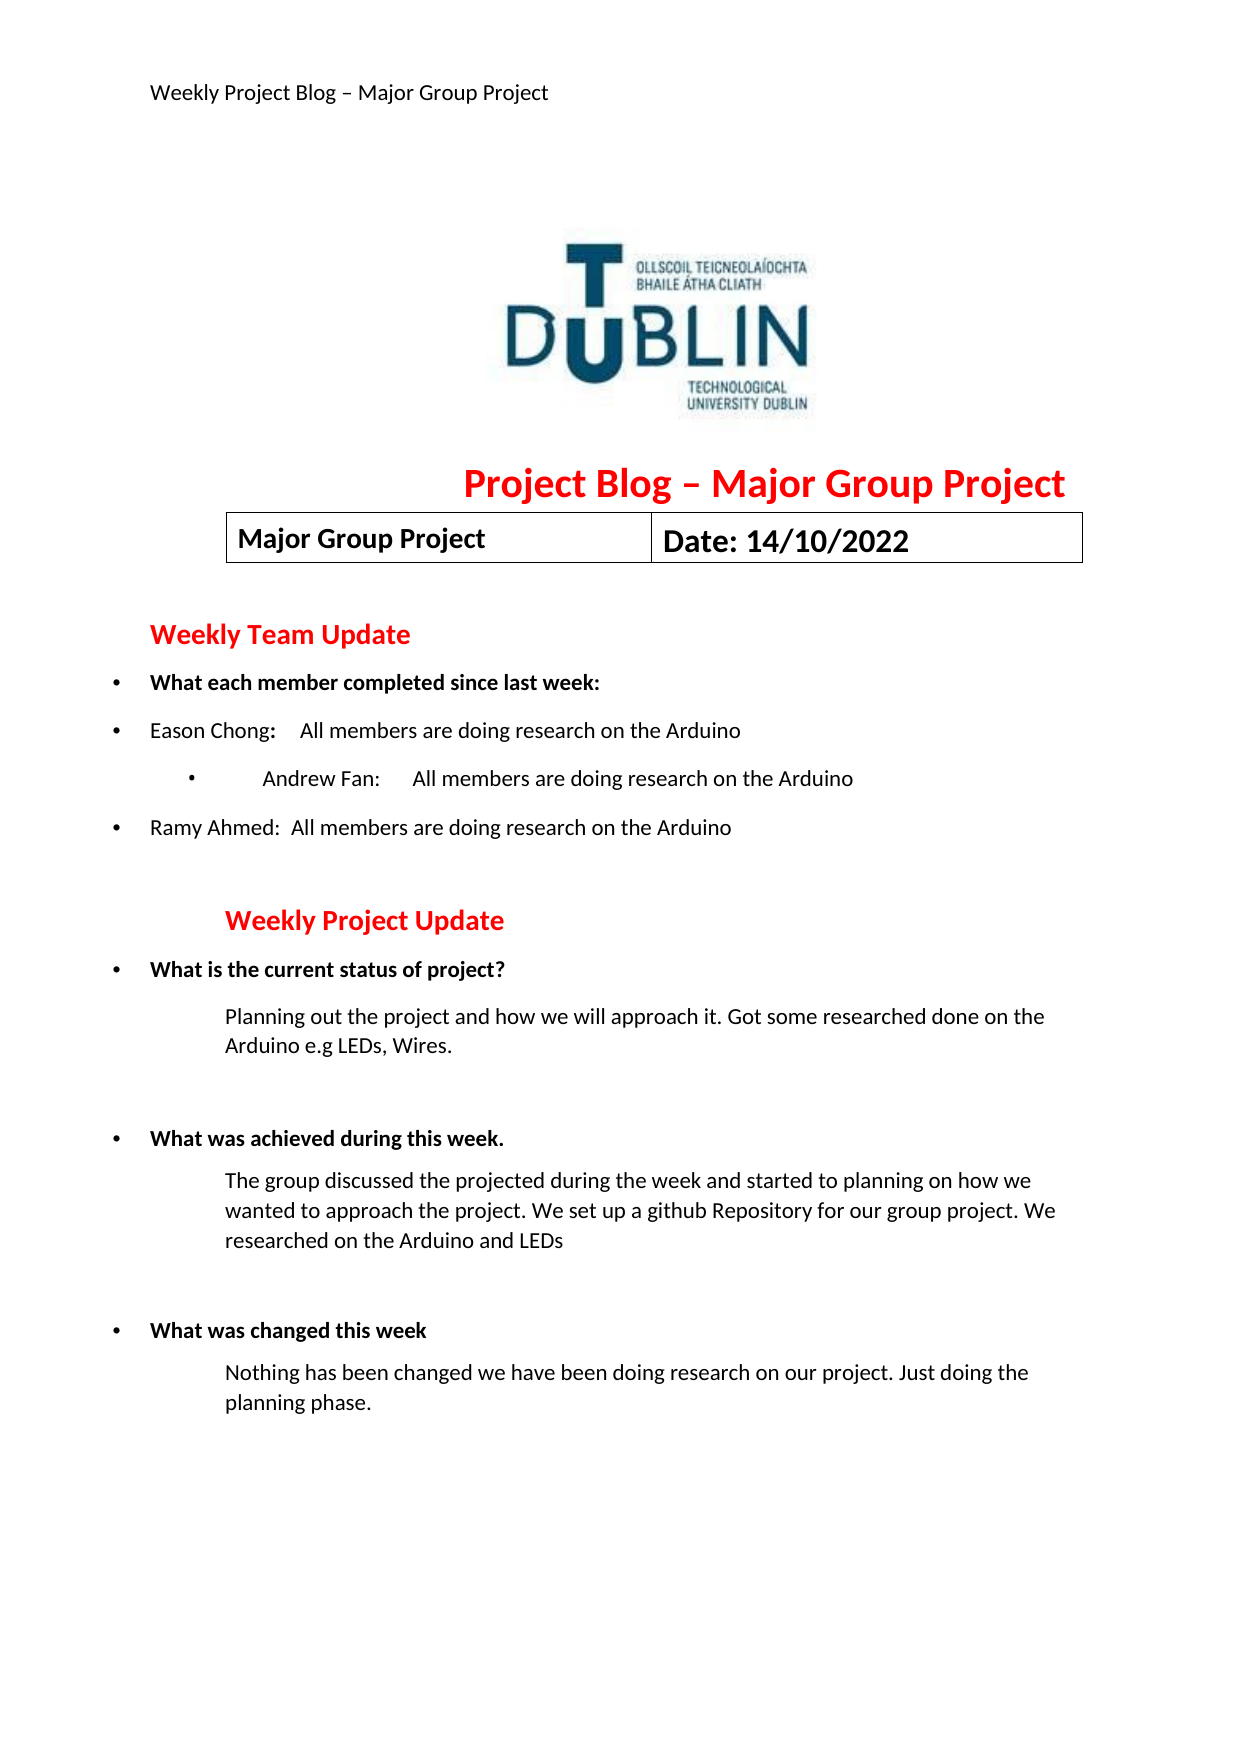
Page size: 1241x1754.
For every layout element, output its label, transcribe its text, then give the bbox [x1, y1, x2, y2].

table_header Major Group Project [227, 513, 651, 562]
subtitle Project Blog – Major Group Project [150, 457, 1076, 508]
text Planning out the project and how we will approach it. Got some researched done on the Arduino e.g LEDs, Wires. [225, 1002, 1091, 1060]
text • Andrew Fan: All members are doing research on the Arduino [187, 762, 1091, 793]
list What each member completed since last week: [112, 668, 1091, 696]
text Weekly Project Blog – Major Group Project [150, 78, 1091, 106]
list Eason Chong: All members are doing research on the Arduino [112, 716, 1091, 744]
list What is the current status of project? [112, 955, 1091, 983]
list What was changed this week [112, 1317, 1091, 1345]
list Ramy Ahmed: All members are doing research on the Arduino [112, 813, 1091, 841]
text Weekly Project Update [225, 902, 1091, 937]
text The group discussed the projected during the week and started to planning on how we wanted to approach the project. We set up a github Repository for our group project. We researched on the Arduino and LEDs [225, 1166, 1091, 1254]
text Nothing has been changed we have been doing research on our project. Just doing the planning phase. [225, 1358, 1091, 1416]
list What was achieved during this week. [112, 1124, 1091, 1153]
table_header Date: 14/10/2022 [652, 513, 1082, 562]
text Weekly Team Update [150, 616, 1091, 652]
